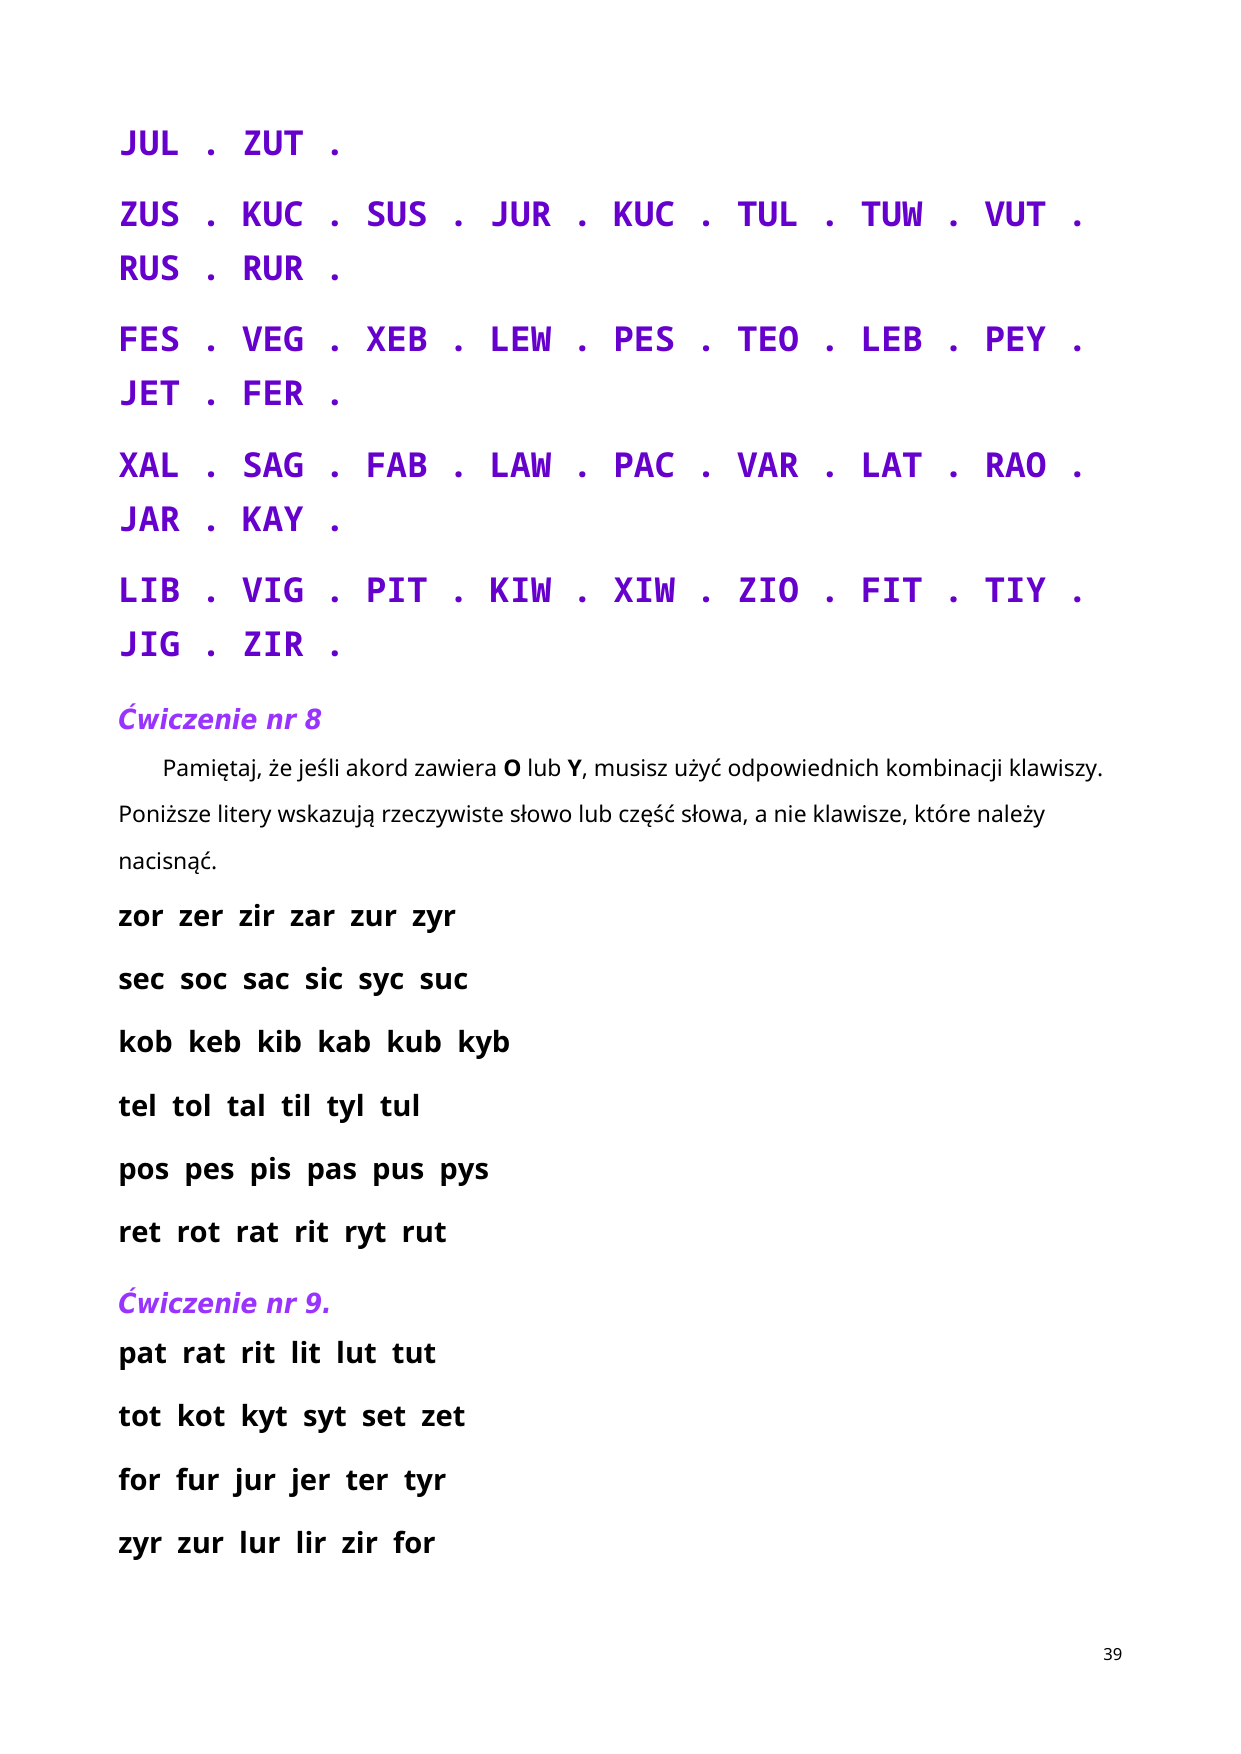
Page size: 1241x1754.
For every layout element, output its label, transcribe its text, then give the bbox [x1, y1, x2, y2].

text pat rat rit lit lut tut [118, 1332, 1122, 1372]
text FES . VEG . XEB . LEW . PES . TEO . LEB . PEY . JET . FER . [118, 315, 1122, 416]
text XAL . SAG . FAB . LAW . PAC . VAR . LAT . RAO . JAR . KAY . [118, 441, 1122, 541]
text zor zer zir zar zur zyr [118, 895, 1122, 935]
text for fur jur jer ter tyr [118, 1459, 1122, 1499]
text pos pes pis pas pus pys [118, 1148, 1122, 1188]
subtitle Ćwiczenie nr 9. [118, 1288, 1122, 1320]
text Pamiętaj, że jeśli akord zawiera O lub Y, musisz użyć odpowiednich kombinacji klawiszy. Poniższe litery wskazują rzeczywiste słowo lub część słowa, a nie klawisze, które należy nacisnąć. [118, 752, 1122, 877]
text tel tol tal til tyl tul [118, 1085, 1122, 1125]
text sec soc sac sic syc suc [118, 958, 1122, 998]
text zyr zur lur lir zir for [118, 1522, 1122, 1562]
text ret rot rat rit ryt rut [118, 1212, 1122, 1251]
text JUL . ZUT . [118, 118, 1122, 165]
text kob keb kib kab kub kyb [118, 1022, 1122, 1061]
text tot kot kyt syt set zet [118, 1396, 1122, 1435]
text ZUS . KUC . SUS . JUR . KUC . TUL . TUW . VUT . RUS . RUR . [118, 190, 1122, 290]
text LIB . VIG . PIT . KIW . XIW . ZIO . FIT . TIY . JIG . ZIR . [118, 566, 1122, 667]
subtitle Ćwiczenie nr 8 [118, 704, 1122, 736]
